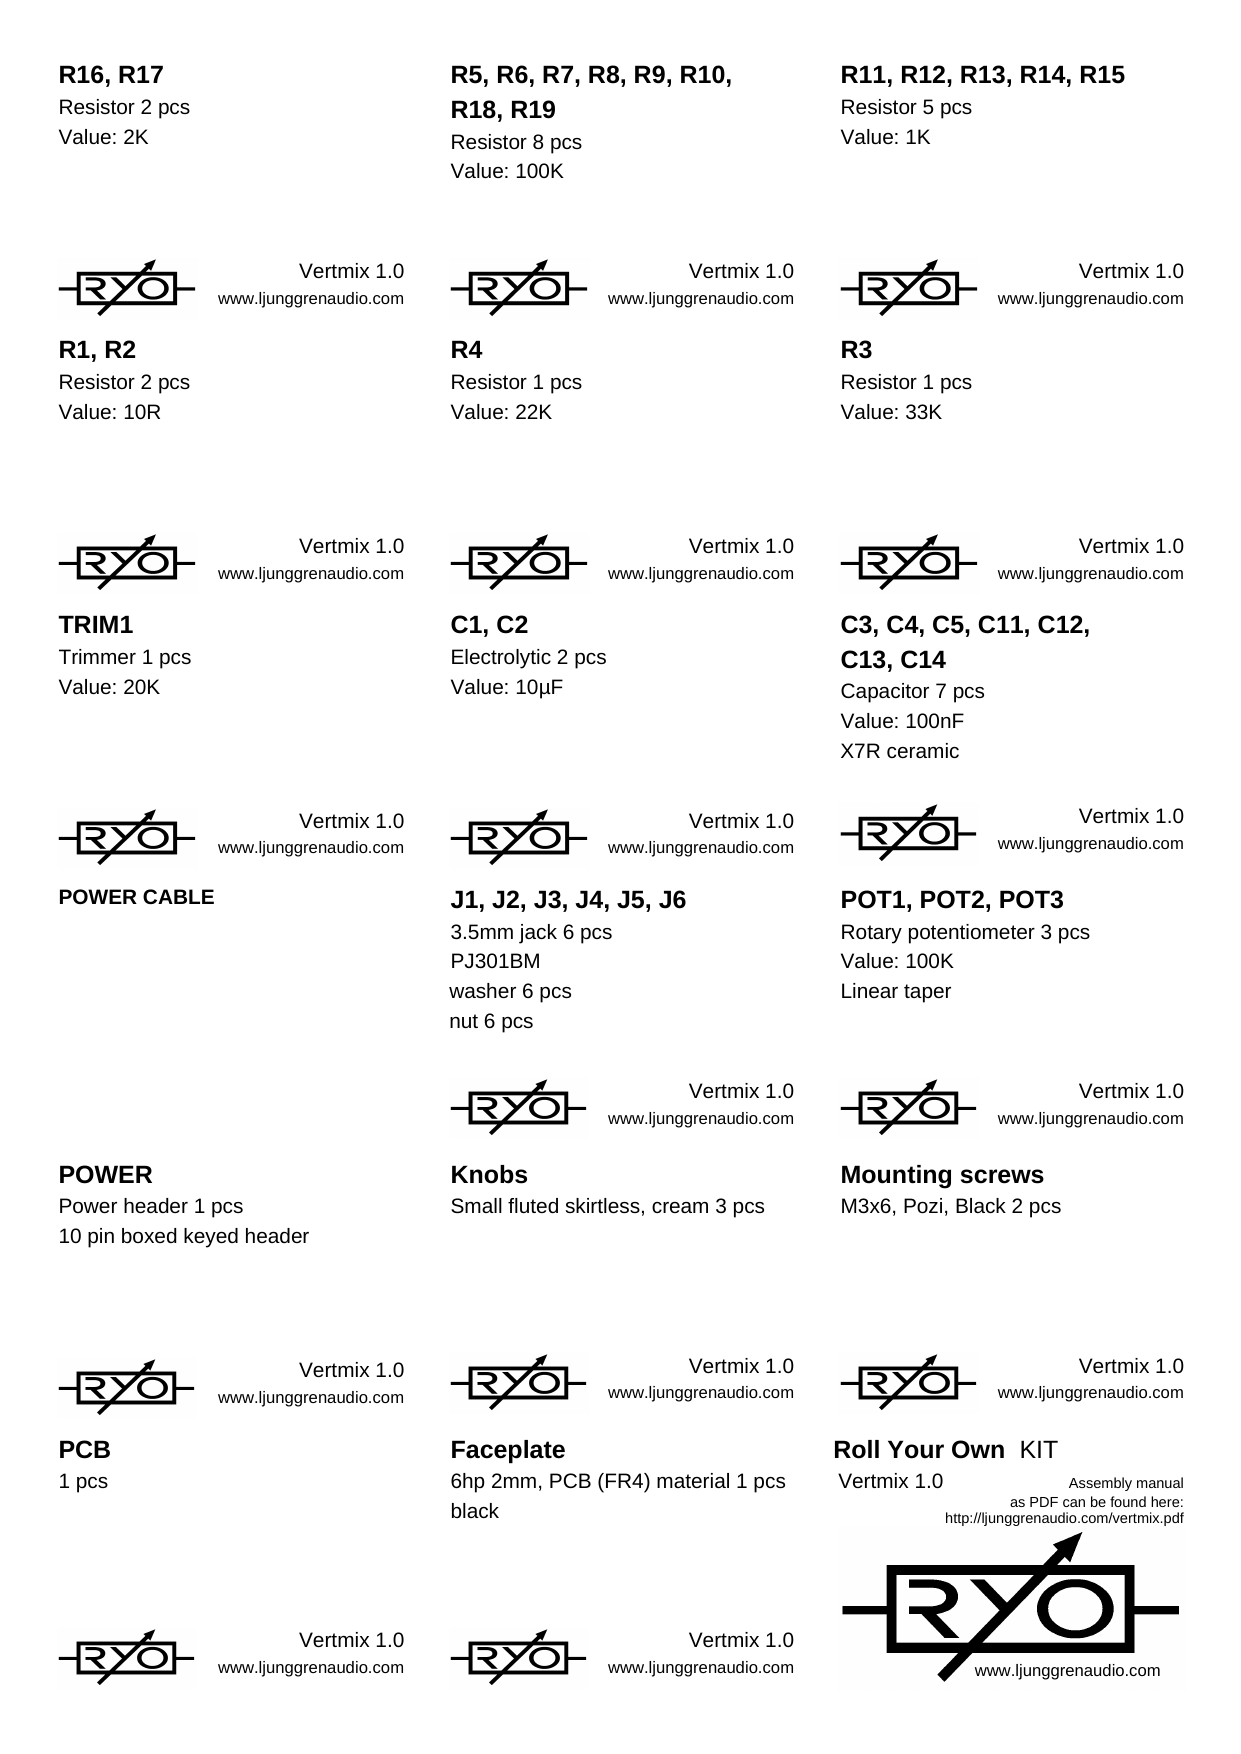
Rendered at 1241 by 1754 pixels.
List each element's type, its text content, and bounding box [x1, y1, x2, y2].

table_cell R3 Resistor 1 pcs Value: 33K Vertmix 1.0 www.ljunggrenaudio.com [826, 327, 1198, 602]
picture [449, 1352, 589, 1414]
picture [839, 1352, 979, 1414]
table_cell Knobs Small fluted skirtless, cream 3 pcs Vertmix 1.0 www.ljunggrenaudio.com [436, 1152, 808, 1427]
picture [449, 1627, 589, 1689]
table_cell POWER Power header 1 pcs 10 pin boxed keyed header Vertmix 1.0 www.ljunggrenaudio.com [44, 1152, 419, 1427]
picture [839, 257, 980, 320]
picture [449, 532, 590, 594]
picture [449, 1077, 589, 1139]
picture [839, 1077, 979, 1139]
table_header R16, R17 Resistor 2 pcs Value: 2K Vertmix 1.0 www.ljunggrenaudio.com [44, 52, 419, 327]
picture [57, 807, 198, 869]
table_cell R1, R2 Resistor 2 pcs Value: 10R Vertmix 1.0 www.ljunggrenaudio.com [44, 327, 419, 602]
picture [57, 1627, 197, 1689]
table_header [809, 54, 826, 1701]
table_cell J1, J2, J3, J4, J5, J6 3.5mm jack 6 pcs PJ301BM washer 6 pcs nut 6 pcs Vertmix 1.0 www.ljunggrenaudio.com [436, 877, 808, 1152]
picture [449, 257, 590, 320]
table_header [419, 54, 436, 1701]
table_cell TRIM1 Trimmer 1 pcs Value: 20K Vertmix 1.0 www.ljunggrenaudio.com [44, 602, 419, 877]
picture [57, 257, 198, 320]
table_cell C3, C4, C5, C11, C12, C13, C14 Capacitor 7 pcs Value: 100nF X7R ceramic Vertmix 1.0 www.ljunggrenaudio.com [826, 602, 1198, 877]
table_cell Faceplate 6hp 2mm, PCB (FR4) material 1 pcs black Vertmix 1.0 www.ljunggrenaudio.com [436, 1427, 808, 1701]
picture [838, 1526, 1186, 1692]
table_header R11, R12, R13, R14, R15 Resistor 5 pcs Value: 1K Vertmix 1.0 www.ljunggrenaudio.com [826, 52, 1198, 327]
table_cell POT1, POT2, POT3 Rotary potentiometer 3 pcs Value: 100K Linear taper Vertmix 1.0 www.ljunggrenaudio.com [826, 877, 1198, 1152]
table_cell POWER CABLE [44, 877, 419, 1152]
picture [839, 532, 980, 594]
picture [57, 532, 198, 594]
picture [839, 802, 979, 865]
picture [449, 807, 590, 869]
table_cell R4 Resistor 1 pcs Value: 22K Vertmix 1.0 www.ljunggrenaudio.com [436, 327, 808, 602]
table_cell Roll Your Own KIT Vertmix 1.0 Assembly manual as PDF can be found here: http://ljunggrenaudio.com/vertmix.pdf www.ljunggrenaudio.com [826, 1427, 1198, 1701]
table_cell Mounting screws M3x6, Pozi, Black 2 pcs Vertmix 1.0 www.ljunggrenaudio.com [826, 1152, 1198, 1427]
table_cell C1, C2 Electrolytic 2 pcs Value: 10µF Vertmix 1.0 www.ljunggrenaudio.com [436, 602, 808, 877]
picture [57, 1357, 197, 1419]
table_header R5, R6, R7, R8, R9, R10, R18, R19 Resistor 8 pcs Value: 100K Vertmix 1.0 www.ljunggrenaudio.com [436, 52, 808, 327]
table_cell PCB 1 pcs Vertmix 1.0 www.ljunggrenaudio.com [44, 1427, 419, 1701]
